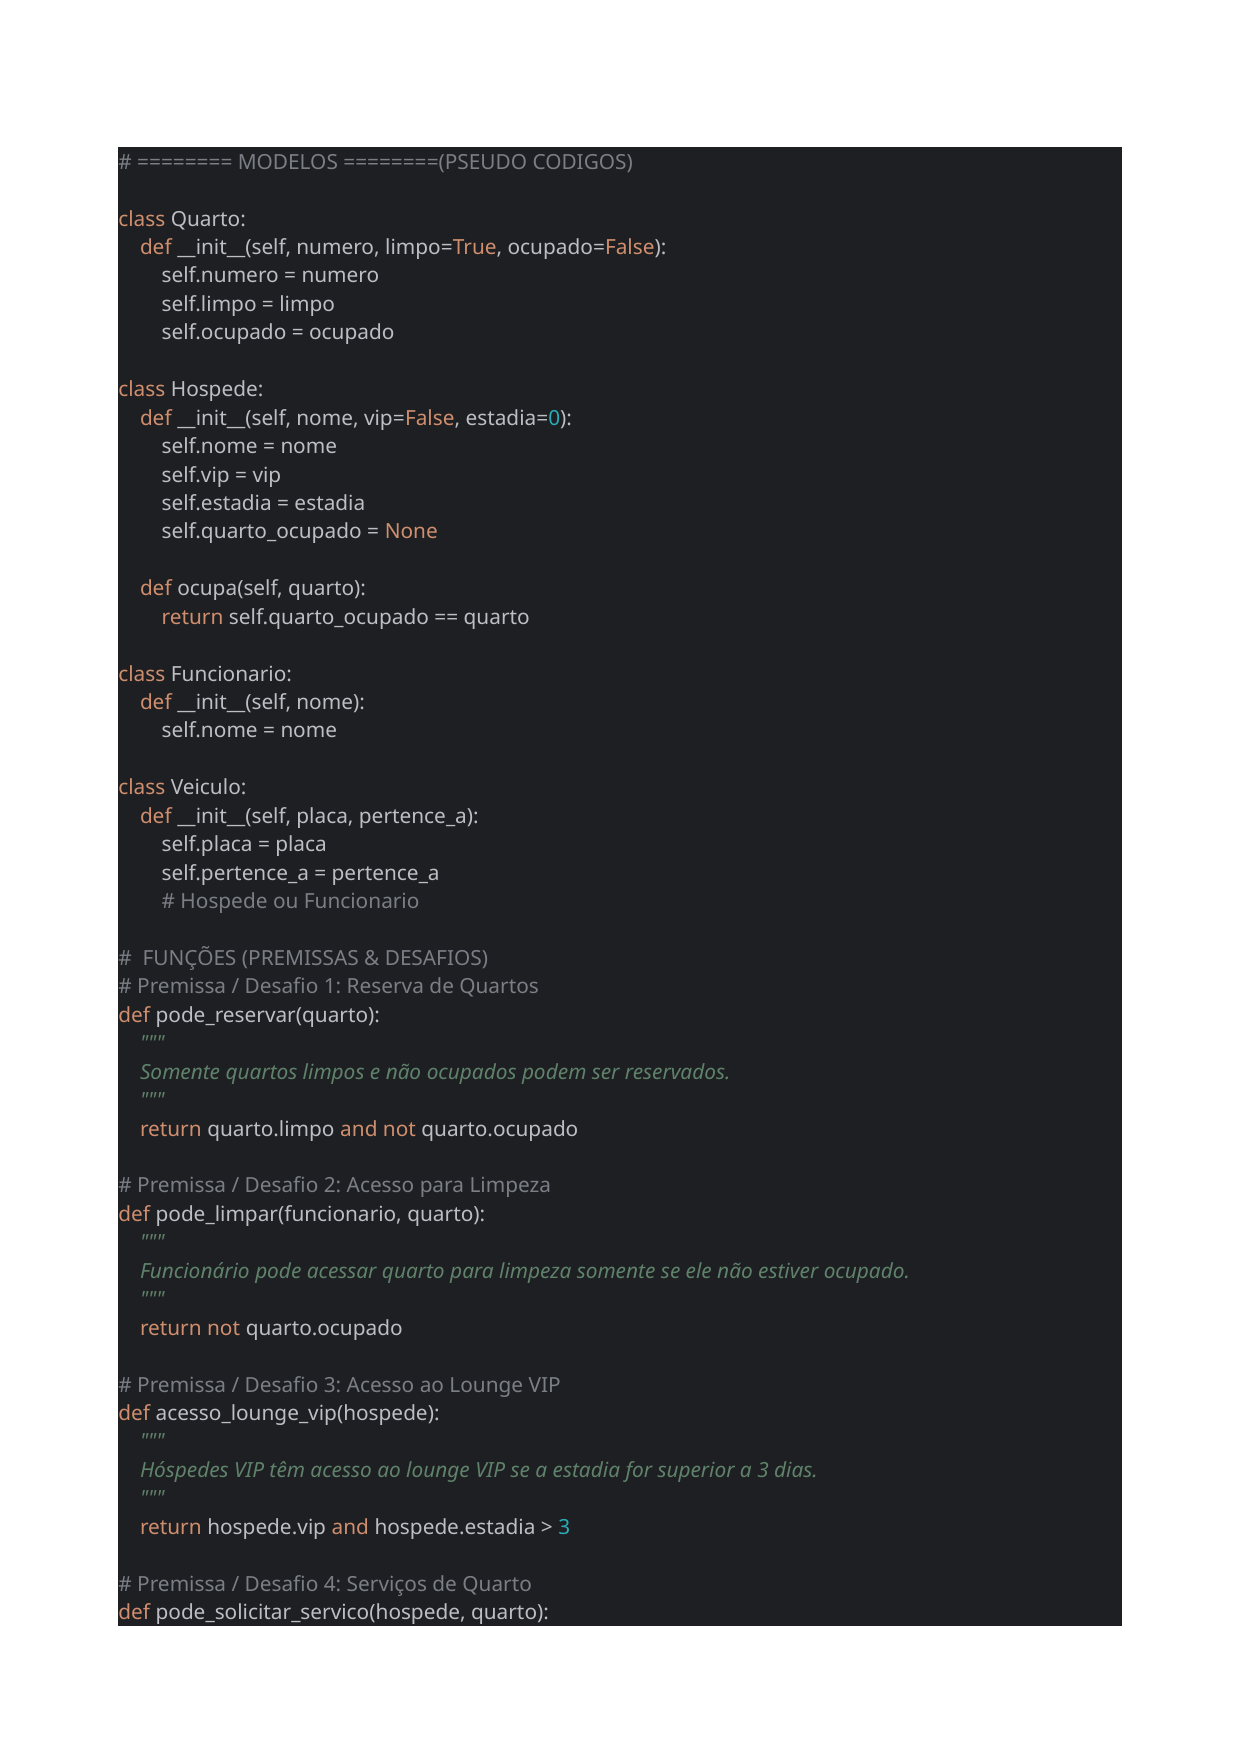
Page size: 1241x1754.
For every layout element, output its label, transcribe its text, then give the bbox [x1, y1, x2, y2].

text # ======== MODELOS ========(PSEUDO CODIGOS) class Quarto: def __init__(self, numero, limpo=True, ocupado=False): self.numero = numero self.limpo = limpo self.ocupado = ocupado class Hospede: def __init__(self, nome, vip=False, estadia=0): self.nome = nome self.vip = vip self.estadia = estadia self.quarto_ocupado = None def ocupa(self, quarto): return self.quarto_ocupado == quarto class Funcionario: def __init__(self, nome): self.nome = nome class Veiculo: def __init__(self, placa, pertence_a): self.placa = placa self.pertence_a = pertence_a # Hospede ou Funcionario # FUNÇÕES (PREMISSAS & DESAFIOS) # Premissa / Desafio 1: Reserva de Quartos def pode_reservar(quarto): """ Somente quartos limpos e não ocupados podem ser reservados. """ return quarto.limpo and not quarto.ocupado # Premissa / Desafio 2: Acesso para Limpeza def pode_limpar(funcionario, quarto): """ Funcionário pode acessar quarto para limpeza somente se ele não estiver ocupado. """ return not quarto.ocupado # Premissa / Desafio 3: Acesso ao Lounge VIP def acesso_lounge_vip(hospede): """ Hóspedes VIP têm acesso ao lounge VIP se a estadia for superior a 3 dias. """ return hospede.vip and hospede.estadia > 3 # Premissa / Desafio 4: Serviços de Quarto def pode_solicitar_servico(hospede, quarto): [118, 147, 1122, 1626]
